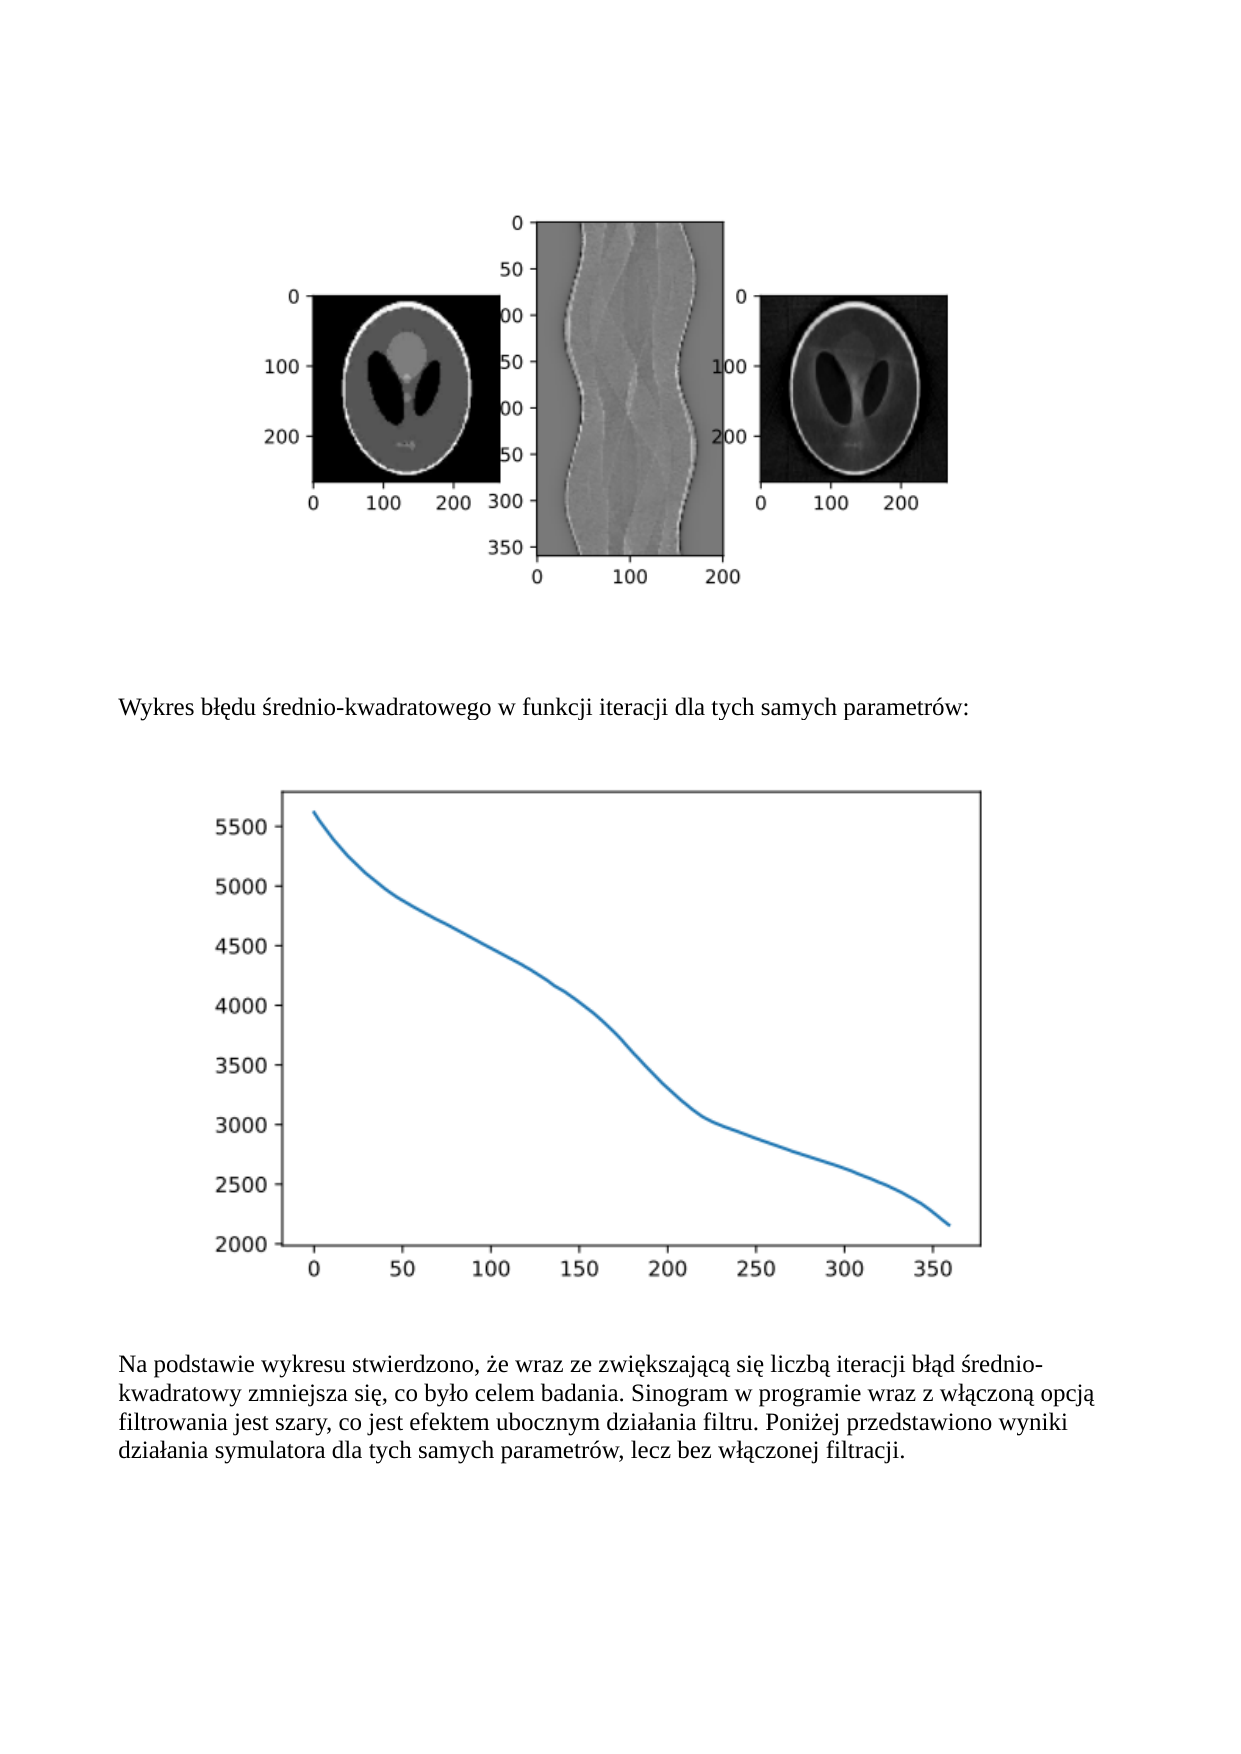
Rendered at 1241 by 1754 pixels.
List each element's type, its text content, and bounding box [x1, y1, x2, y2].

text Wykres błędu średnio-kwadratowego w funkcji iteracji dla tych samych parametrów: [118, 692, 1122, 721]
picture [211, 118, 1029, 663]
picture [170, 720, 1071, 1321]
text Na podstawie wykresu stwierdzono, że wraz ze zwiększającą się liczbą iteracji błąd średnio-kwadratowy zmniejsza się, co było celem badania. Sinogram w programie wraz z włączoną opcją filtrowania jest szary, co jest efektem ubocznym działania filtru. Poniżej przedstawiono wyniki działania symulatora dla tych samych parametrów, lecz bez włączonej filtracji. [118, 1349, 1122, 1464]
